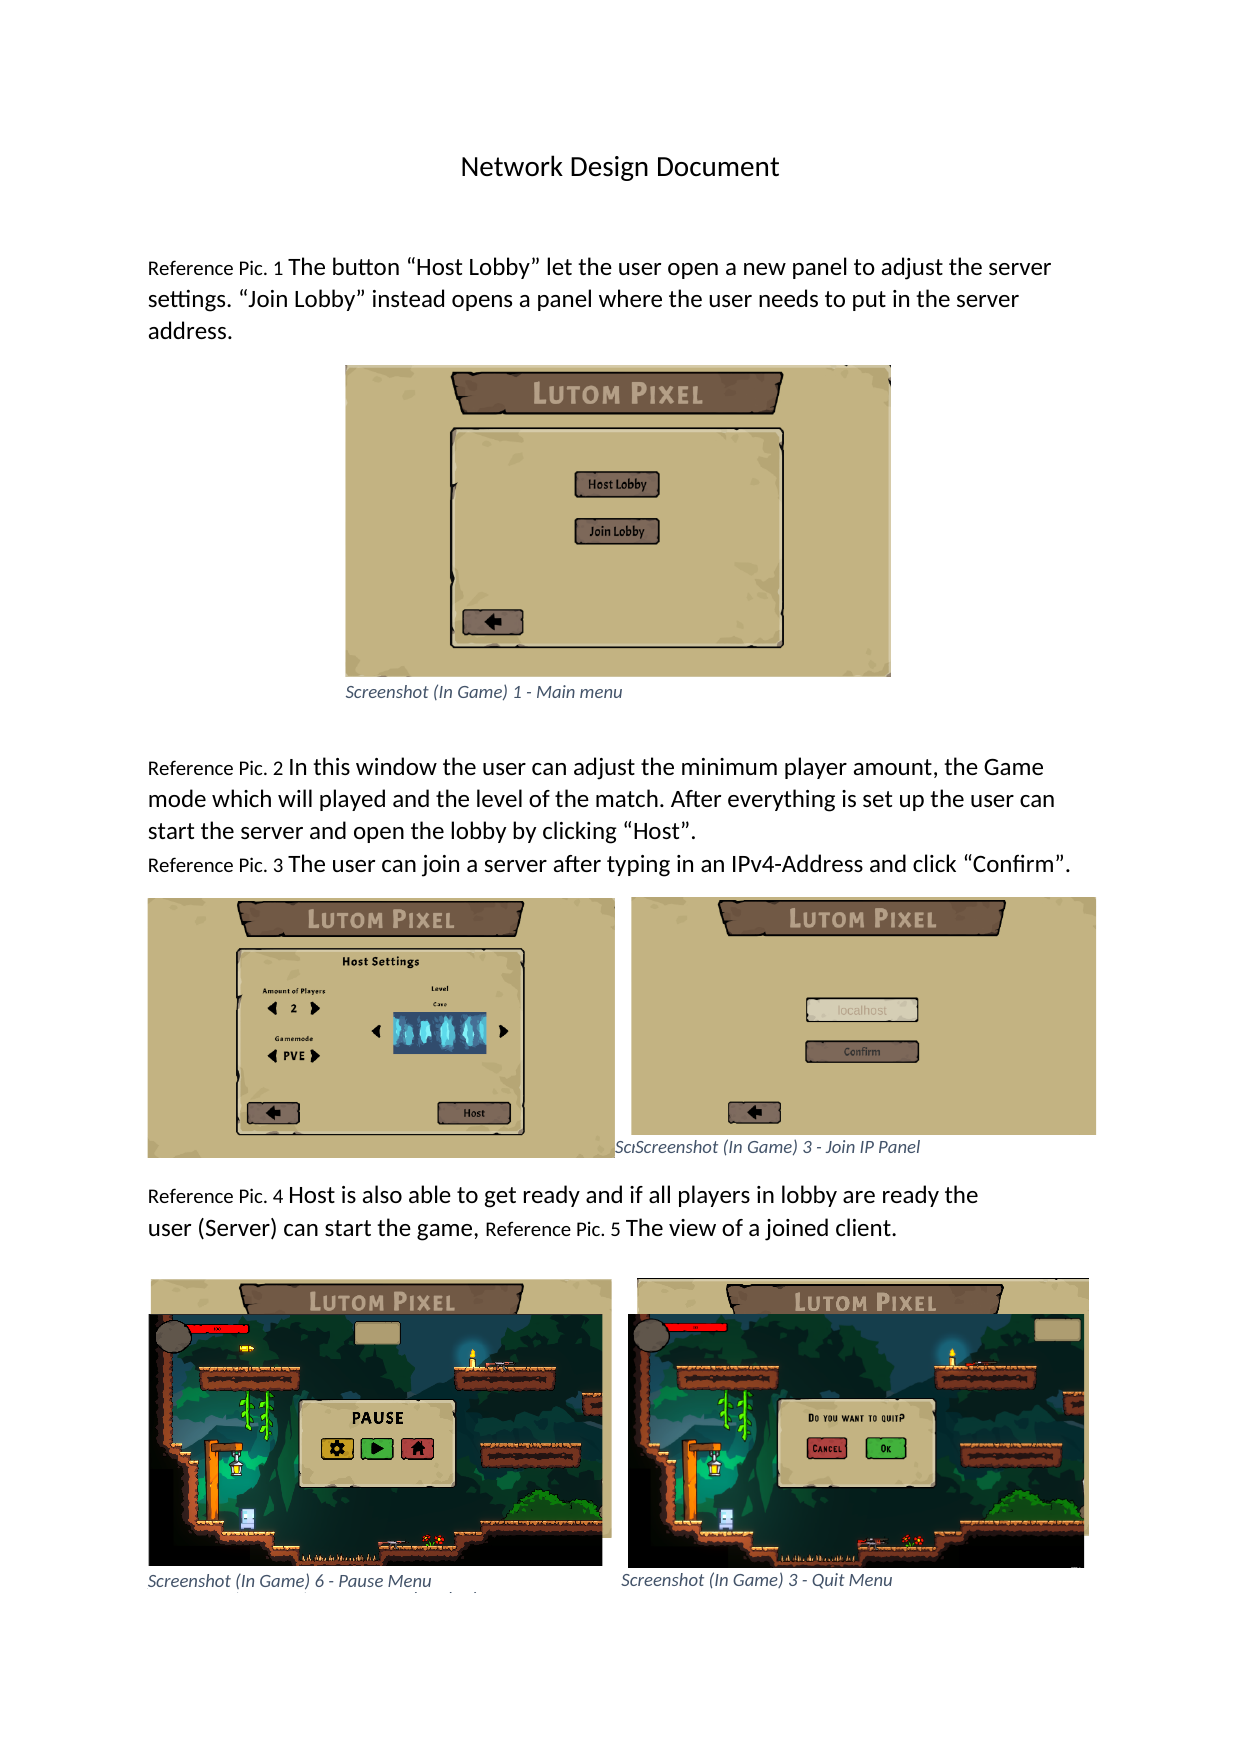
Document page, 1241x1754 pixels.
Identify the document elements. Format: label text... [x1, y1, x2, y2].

text Screenshot (In Game) 1 - Main menu [345, 680, 891, 703]
text Screenshot (In Game) 6 - Pause Menu [148, 1569, 604, 1592]
text Reference Pic. 2 In this window the user can adjust the minimum player amount, the Game mode which will played and the level of the match. After everything is set up the user can start the server and open the lobby by clicking “Host”. Reference Pic. 3 The user can join a server after typing in an IPv4-Address and click “Confirm”. [148, 751, 1093, 878]
text Screenshot (In Game) 4 - Host Lobby Display [147, 1589, 599, 1595]
text Network Design Document [148, 148, 1093, 183]
text Screenshot (In Game) 5 - Client Lobby Display [633, 1546, 1094, 1569]
text Reference Pic. 4 Host is also able to get ready and if all players in lobby are ready the user (Server) can start the game, Reference Pic. 5 The view of a joined client. [148, 1179, 1093, 1242]
text Screenshot (In Game) 3 - Join IP Panel [635, 1135, 1056, 1158]
text Reference Pic. 1 The button “Host Lobby” let the user open a new panel to adjust the server settings. “Join Lobby” instead opens a panel where the user needs to put in the server address. [148, 251, 1093, 346]
text Screenshot (In Game) 2 - Host Settings [1056, 1135, 1110, 1158]
text Screenshot (In Game) 3 - Quit Menu [621, 1569, 1093, 1592]
